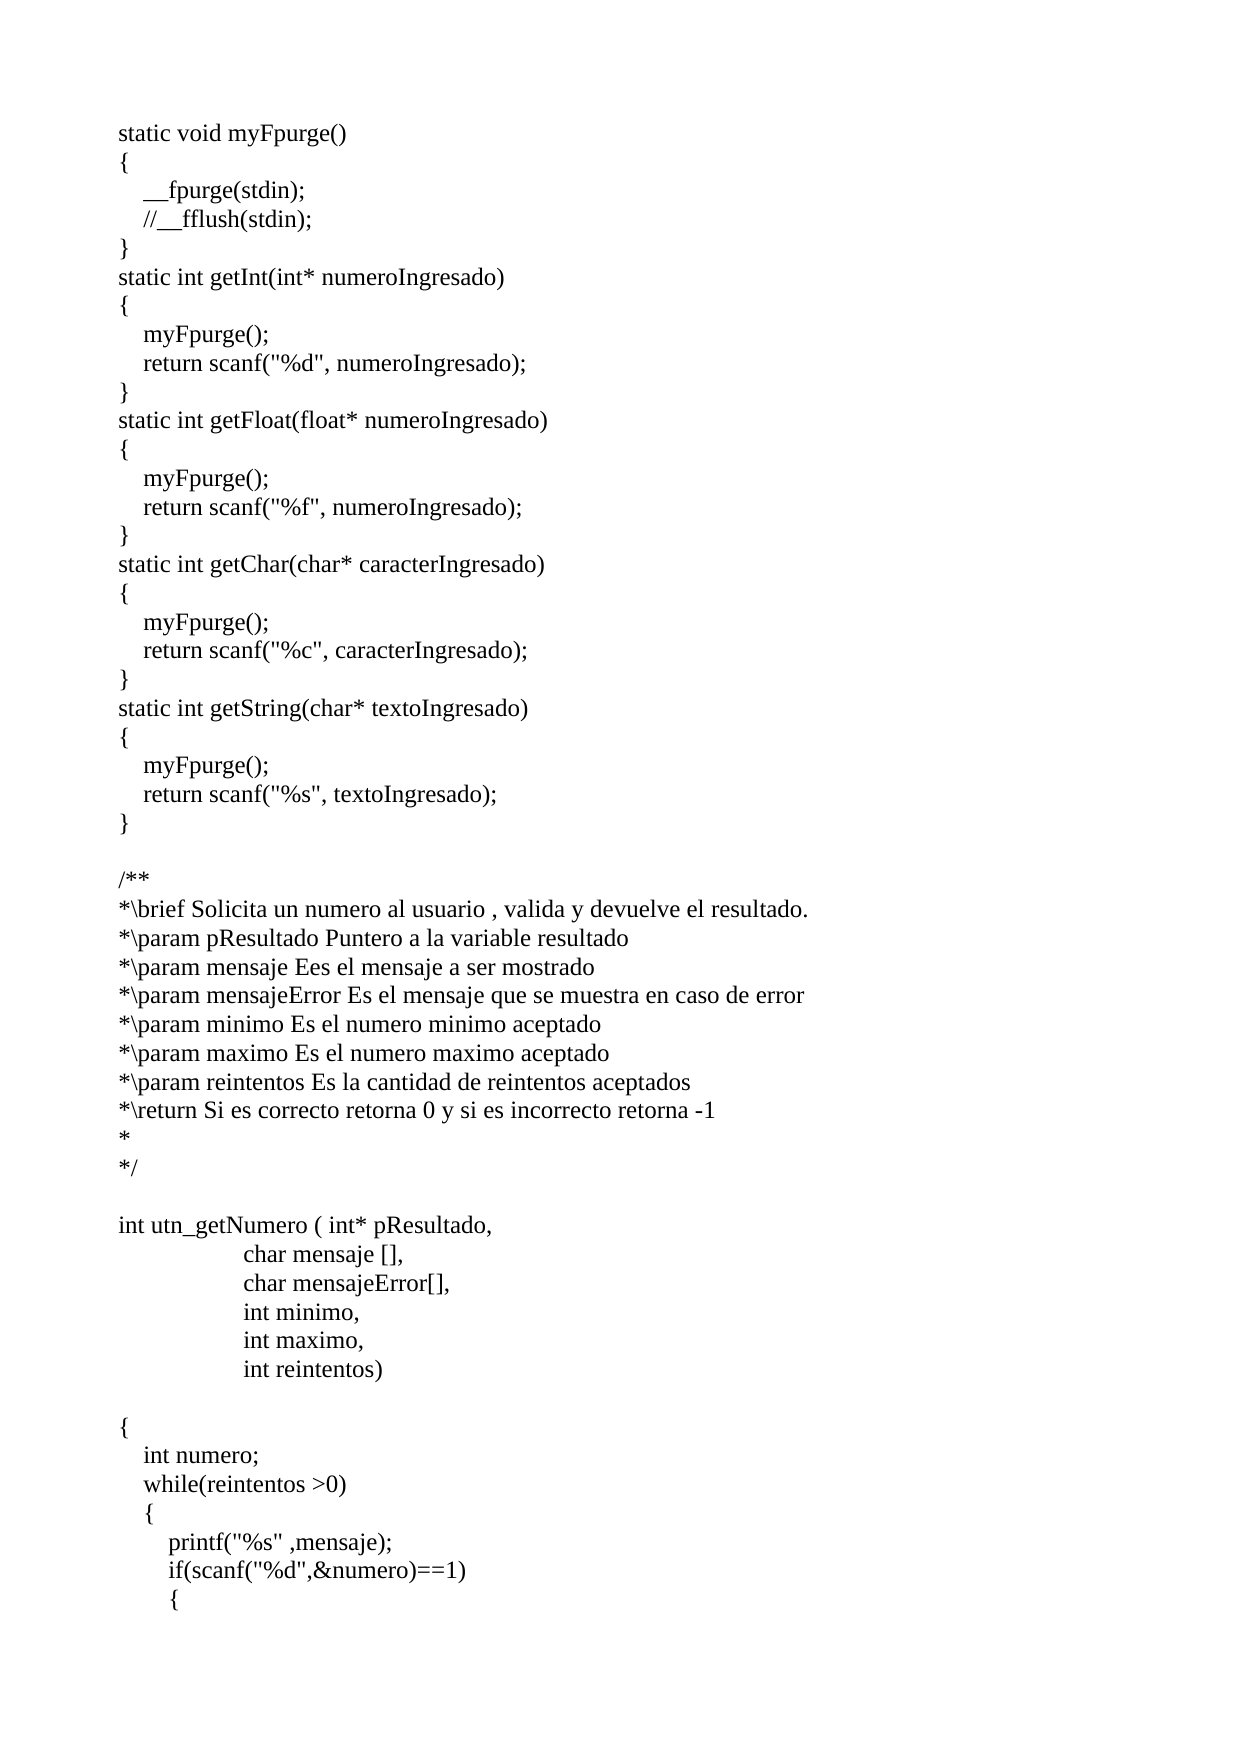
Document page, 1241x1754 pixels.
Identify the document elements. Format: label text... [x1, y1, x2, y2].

text int minimo, [118, 1297, 1122, 1326]
text } [118, 377, 1122, 406]
text static int getInt(int* numeroIngresado) [118, 262, 1122, 291]
text __fpurge(stdin); [118, 176, 1122, 204]
text *\param maximo Es el numero maximo aceptado [118, 1038, 1122, 1067]
text { [118, 578, 1122, 607]
text *\param pResultado Puntero a la variable resultado [118, 923, 1122, 952]
text * [118, 1124, 1122, 1153]
text int reintentos) [118, 1354, 1122, 1383]
text if(scanf("%d",&numero)==1) [118, 1556, 1122, 1584]
text while(reintentos >0) [118, 1469, 1122, 1498]
text myFpurge(); [118, 463, 1122, 492]
text myFpurge(); [118, 751, 1122, 779]
text } [118, 521, 1122, 549]
text } [118, 233, 1122, 262]
text *\brief Solicita un numero al usuario , valida y devuelve el resultado. [118, 894, 1122, 923]
text char mensajeError[], [118, 1268, 1122, 1297]
text return scanf("%c", caracterIngresado); [118, 636, 1122, 664]
text //__fflush(stdin); [118, 204, 1122, 233]
text { [118, 291, 1122, 319]
text return scanf("%f", numeroIngresado); [118, 492, 1122, 521]
text } [118, 808, 1122, 837]
text return scanf("%d", numeroIngresado); [118, 348, 1122, 377]
text *\return Si es correcto retorna 0 y si es incorrecto retorna -1 [118, 1096, 1122, 1124]
text int maximo, [118, 1326, 1122, 1354]
text /** [118, 866, 1122, 894]
text } [118, 664, 1122, 693]
text *\param reintentos Es la cantidad de reintentos aceptados [118, 1067, 1122, 1096]
text return scanf("%s", textoIngresado); [118, 779, 1122, 808]
text { [118, 1498, 1122, 1527]
text *\param mensaje Ees el mensaje a ser mostrado [118, 952, 1122, 981]
text char mensaje [], [118, 1239, 1122, 1268]
text myFpurge(); [118, 607, 1122, 636]
text static int getFloat(float* numeroIngresado) [118, 406, 1122, 434]
text { [118, 1584, 1122, 1613]
text printf("%s" ,mensaje); [118, 1527, 1122, 1556]
text { [118, 1412, 1122, 1441]
text { [118, 434, 1122, 463]
text myFpurge(); [118, 319, 1122, 348]
text *\param mensajeError Es el mensaje que se muestra en caso de error [118, 981, 1122, 1009]
text int numero; [118, 1441, 1122, 1469]
text *\param minimo Es el numero minimo aceptado [118, 1009, 1122, 1038]
text int utn_getNumero ( int* pResultado, [118, 1211, 1122, 1239]
text */ [118, 1153, 1122, 1182]
text { [118, 722, 1122, 751]
text static void myFpurge() [118, 118, 1122, 147]
text static int getString(char* textoIngresado) [118, 693, 1122, 722]
text { [118, 147, 1122, 176]
text static int getChar(char* caracterIngresado) [118, 549, 1122, 578]
